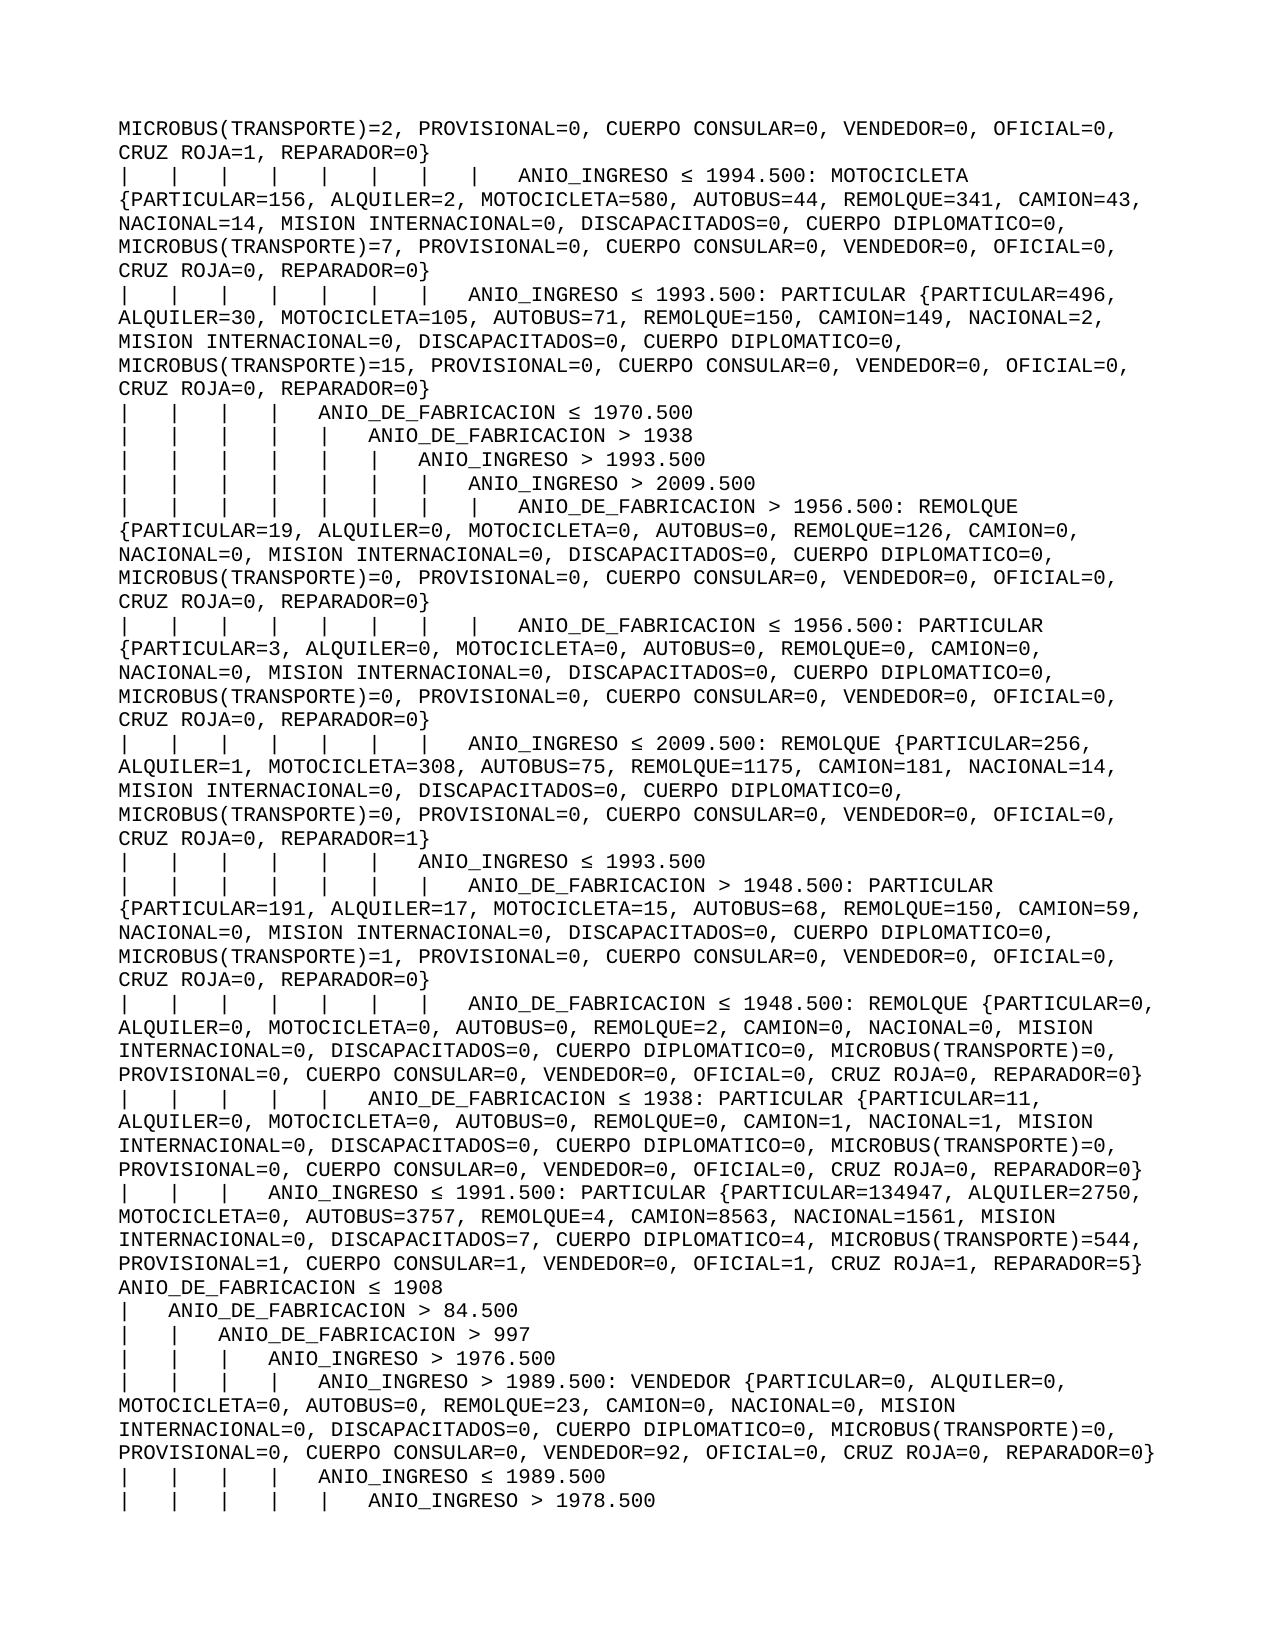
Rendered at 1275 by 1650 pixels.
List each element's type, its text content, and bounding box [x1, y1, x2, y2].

text | | | | | ANIO_DE_FABRICACION ≤ 1938: PARTICULAR {PARTICULAR=11, ALQUILER=0, MOTOCICLETA=0, AUTOBUS=0, REMOLQUE=0, CAMION=1, NACIONAL=1, MISION INTERNACIONAL=0, DISCAPACITADOS=0, CUERPO DIPLOMATICO=0, MICROBUS(TRANSPORTE)=0, PROVISIONAL=0, CUERPO CONSULAR=0, VENDEDOR=0, OFICIAL=0, CRUZ ROJA=0, REPARADOR=0} [118, 1088, 1157, 1182]
text MICROBUS(TRANSPORTE)=2, PROVISIONAL=0, CUERPO CONSULAR=0, VENDEDOR=0, OFICIAL=0, CRUZ ROJA=1, REPARADOR=0} [118, 118, 1157, 165]
text | | | | ANIO_INGRESO ≤ 1989.500 [118, 1466, 1157, 1489]
text | | | | | ANIO_INGRESO > 1978.500 [118, 1489, 1157, 1513]
text | | | | | ANIO_DE_FABRICACION > 1938 [118, 426, 1157, 449]
text | ANIO_DE_FABRICACION > 84.500 [118, 1300, 1157, 1324]
text | | | ANIO_INGRESO ≤ 1991.500: PARTICULAR {PARTICULAR=134947, ALQUILER=2750, MOTOCICLETA=0, AUTOBUS=3757, REMOLQUE=4, CAMION=8563, NACIONAL=1561, MISION INTERNACIONAL=0, DISCAPACITADOS=7, CUERPO DIPLOMATICO=4, MICROBUS(TRANSPORTE)=544, PROVISIONAL=1, CUERPO CONSULAR=1, VENDEDOR=0, OFICIAL=1, CRUZ ROJA=1, REPARADOR=5} [118, 1182, 1157, 1277]
text ANIO_DE_FABRICACION ≤ 1908 [118, 1277, 1157, 1300]
text | | | | | | | ANIO_DE_FABRICACION ≤ 1948.500: REMOLQUE {PARTICULAR=0, ALQUILER=0, MOTOCICLETA=0, AUTOBUS=0, REMOLQUE=2, CAMION=0, NACIONAL=0, MISION INTERNACIONAL=0, DISCAPACITADOS=0, CUERPO DIPLOMATICO=0, MICROBUS(TRANSPORTE)=0, PROVISIONAL=0, CUERPO CONSULAR=0, VENDEDOR=0, OFICIAL=0, CRUZ ROJA=0, REPARADOR=0} [118, 993, 1157, 1088]
text | | | | | | | ANIO_INGRESO ≤ 1993.500: PARTICULAR {PARTICULAR=496, ALQUILER=30, MOTOCICLETA=105, AUTOBUS=71, REMOLQUE=150, CAMION=149, NACIONAL=2, MISION INTERNACIONAL=0, DISCAPACITADOS=0, CUERPO DIPLOMATICO=0, MICROBUS(TRANSPORTE)=15, PROVISIONAL=0, CUERPO CONSULAR=0, VENDEDOR=0, OFICIAL=0, CRUZ ROJA=0, REPARADOR=0} [118, 284, 1157, 402]
text | | | ANIO_INGRESO > 1976.500 [118, 1348, 1157, 1371]
text | | | | | | | ANIO_INGRESO ≤ 2009.500: REMOLQUE {PARTICULAR=256, ALQUILER=1, MOTOCICLETA=308, AUTOBUS=75, REMOLQUE=1175, CAMION=181, NACIONAL=14, MISION INTERNACIONAL=0, DISCAPACITADOS=0, CUERPO DIPLOMATICO=0, MICROBUS(TRANSPORTE)=0, PROVISIONAL=0, CUERPO CONSULAR=0, VENDEDOR=0, OFICIAL=0, CRUZ ROJA=0, REPARADOR=1} [118, 733, 1157, 851]
text | | | | | | ANIO_INGRESO > 1993.500 [118, 449, 1157, 473]
text | | | | ANIO_INGRESO > 1989.500: VENDEDOR {PARTICULAR=0, ALQUILER=0, MOTOCICLETA=0, AUTOBUS=0, REMOLQUE=23, CAMION=0, NACIONAL=0, MISION INTERNACIONAL=0, DISCAPACITADOS=0, CUERPO DIPLOMATICO=0, MICROBUS(TRANSPORTE)=0, PROVISIONAL=0, CUERPO CONSULAR=0, VENDEDOR=92, OFICIAL=0, CRUZ ROJA=0, REPARADOR=0} [118, 1371, 1157, 1466]
text | | | | | | | | ANIO_DE_FABRICACION > 1956.500: REMOLQUE {PARTICULAR=19, ALQUILER=0, MOTOCICLETA=0, AUTOBUS=0, REMOLQUE=126, CAMION=0, NACIONAL=0, MISION INTERNACIONAL=0, DISCAPACITADOS=0, CUERPO DIPLOMATICO=0, MICROBUS(TRANSPORTE)=0, PROVISIONAL=0, CUERPO CONSULAR=0, VENDEDOR=0, OFICIAL=0, CRUZ ROJA=0, REPARADOR=0} [118, 496, 1157, 615]
text | | | | | | ANIO_INGRESO ≤ 1993.500 [118, 851, 1157, 875]
text | | ANIO_DE_FABRICACION > 997 [118, 1324, 1157, 1348]
text | | | | | | | | ANIO_DE_FABRICACION ≤ 1956.500: PARTICULAR {PARTICULAR=3, ALQUILER=0, MOTOCICLETA=0, AUTOBUS=0, REMOLQUE=0, CAMION=0, NACIONAL=0, MISION INTERNACIONAL=0, DISCAPACITADOS=0, CUERPO DIPLOMATICO=0, MICROBUS(TRANSPORTE)=0, PROVISIONAL=0, CUERPO CONSULAR=0, VENDEDOR=0, OFICIAL=0, CRUZ ROJA=0, REPARADOR=0} [118, 615, 1157, 733]
text | | | | | | | ANIO_DE_FABRICACION > 1948.500: PARTICULAR {PARTICULAR=191, ALQUILER=17, MOTOCICLETA=15, AUTOBUS=68, REMOLQUE=150, CAMION=59, NACIONAL=0, MISION INTERNACIONAL=0, DISCAPACITADOS=0, CUERPO DIPLOMATICO=0, MICROBUS(TRANSPORTE)=1, PROVISIONAL=0, CUERPO CONSULAR=0, VENDEDOR=0, OFICIAL=0, CRUZ ROJA=0, REPARADOR=0} [118, 875, 1157, 993]
text | | | | | | | ANIO_INGRESO > 2009.500 [118, 473, 1157, 496]
text | | | | ANIO_DE_FABRICACION ≤ 1970.500 [118, 402, 1157, 426]
text | | | | | | | | ANIO_INGRESO ≤ 1994.500: MOTOCICLETA {PARTICULAR=156, ALQUILER=2, MOTOCICLETA=580, AUTOBUS=44, REMOLQUE=341, CAMION=43, NACIONAL=14, MISION INTERNACIONAL=0, DISCAPACITADOS=0, CUERPO DIPLOMATICO=0, MICROBUS(TRANSPORTE)=7, PROVISIONAL=0, CUERPO CONSULAR=0, VENDEDOR=0, OFICIAL=0, CRUZ ROJA=0, REPARADOR=0} [118, 165, 1157, 284]
